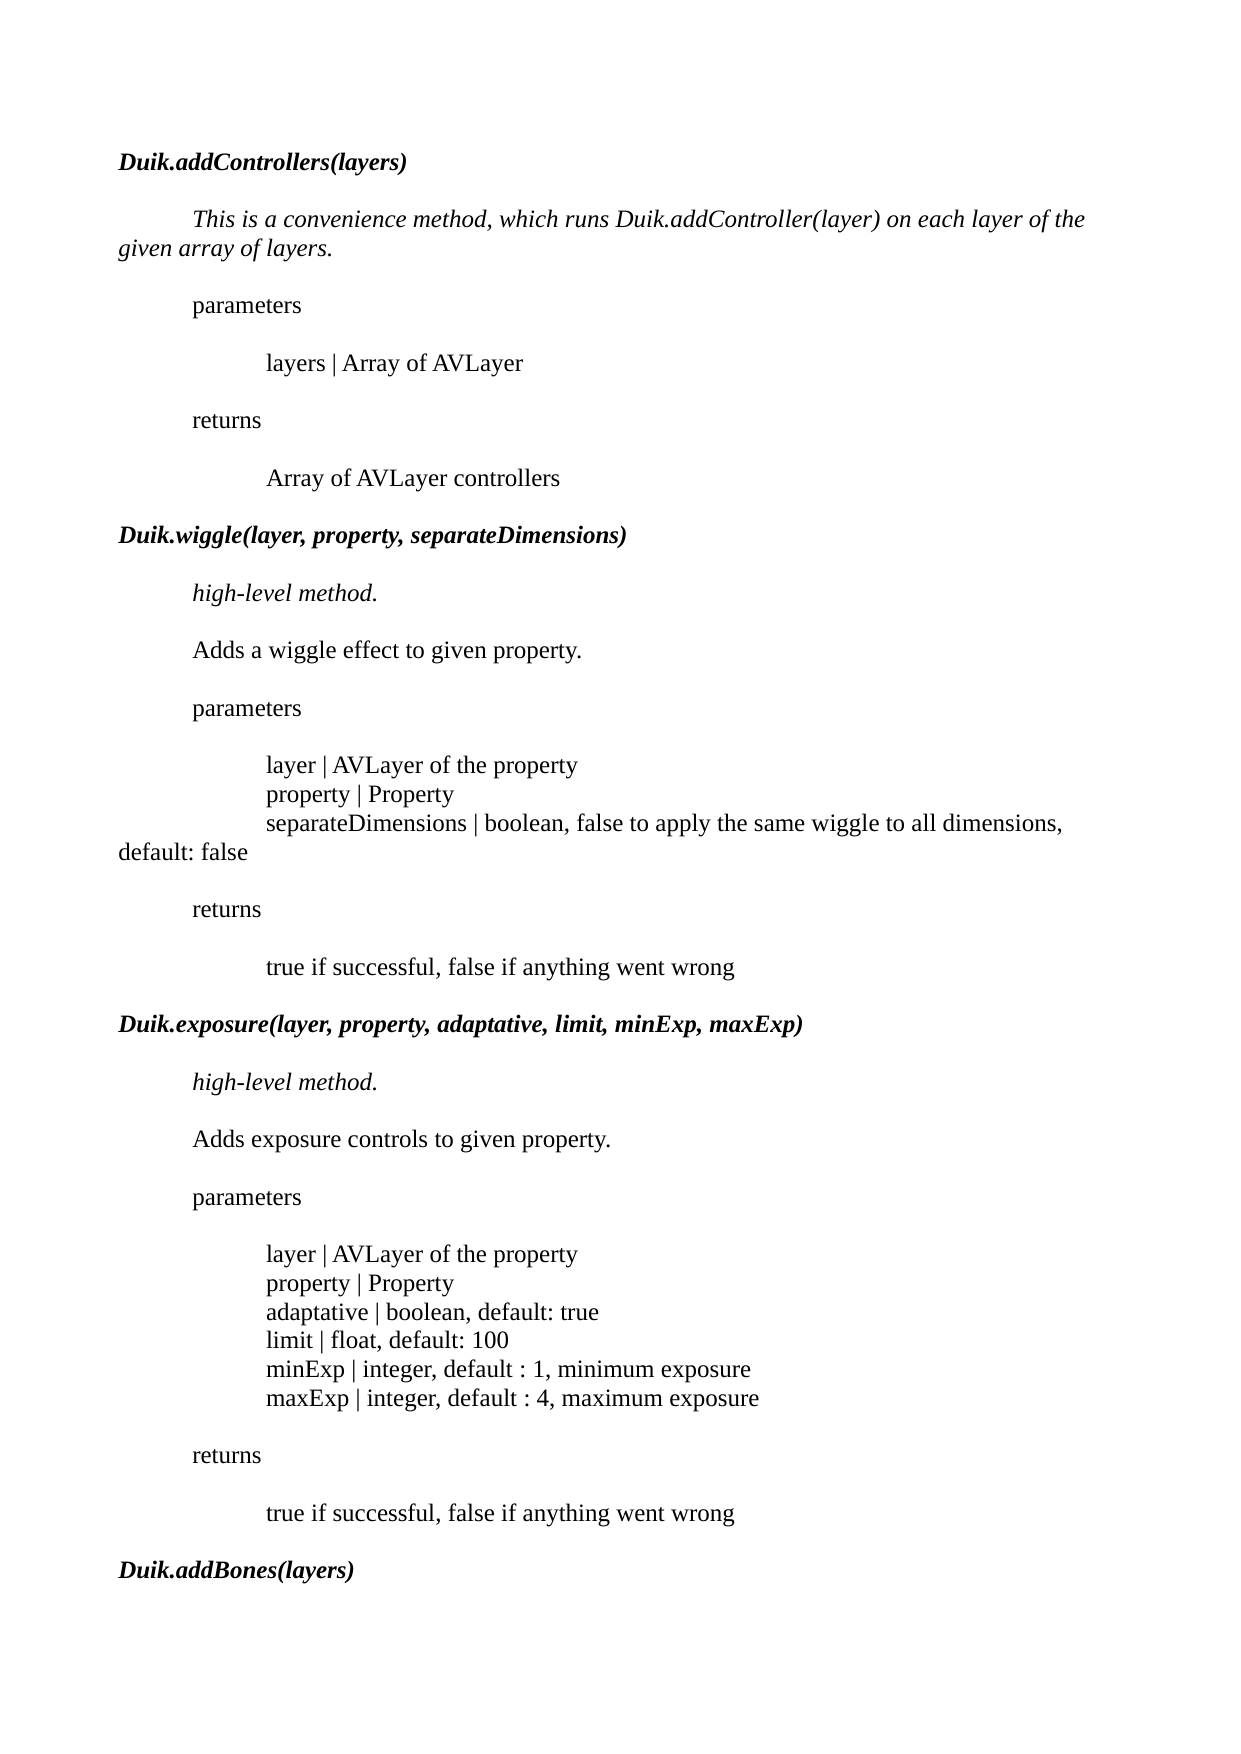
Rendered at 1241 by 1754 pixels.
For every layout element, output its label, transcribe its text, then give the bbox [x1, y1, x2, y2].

text This is a convenience method, which runs Duik.addController(layer) on each layer of the given array of layers. [118, 204, 1122, 262]
text separateDimensions | boolean, false to apply the same wiggle to all dimensions, default: false [118, 808, 1122, 866]
text Duik.exposure(layer, property, adaptative, limit, minExp, maxExp) [118, 1009, 1122, 1038]
text returns [118, 1441, 1122, 1469]
text Duik.addControllers(layers) [118, 147, 1122, 176]
text high-level method. [118, 578, 1122, 607]
text high-level method. [118, 1067, 1122, 1096]
text parameters [118, 1182, 1122, 1211]
text adaptative | boolean, default: true [118, 1297, 1122, 1326]
text property | Property [118, 779, 1122, 808]
text limit | float, default: 100 [118, 1326, 1122, 1354]
text returns [118, 406, 1122, 434]
text parameters [118, 291, 1122, 319]
text maxExp | integer, default : 4, maximum exposure [118, 1383, 1122, 1412]
text Duik.addBones(layers) [118, 1556, 1122, 1584]
text minExp | integer, default : 1, minimum exposure [118, 1354, 1122, 1383]
text layer | AVLayer of the property [118, 1239, 1122, 1268]
text Adds exposure controls to given property. [118, 1124, 1122, 1153]
text layer | AVLayer of the property [118, 751, 1122, 779]
text true if successful, false if anything went wrong [118, 1498, 1122, 1527]
text returns [118, 894, 1122, 923]
text layers | Array of AVLayer [118, 348, 1122, 377]
text Adds a wiggle effect to given property. [118, 636, 1122, 664]
text Array of AVLayer controllers [118, 463, 1122, 492]
text true if successful, false if anything went wrong [118, 952, 1122, 981]
text property | Property [118, 1268, 1122, 1297]
text parameters [118, 693, 1122, 722]
text Duik.wiggle(layer, property, separateDimensions) [118, 521, 1122, 549]
